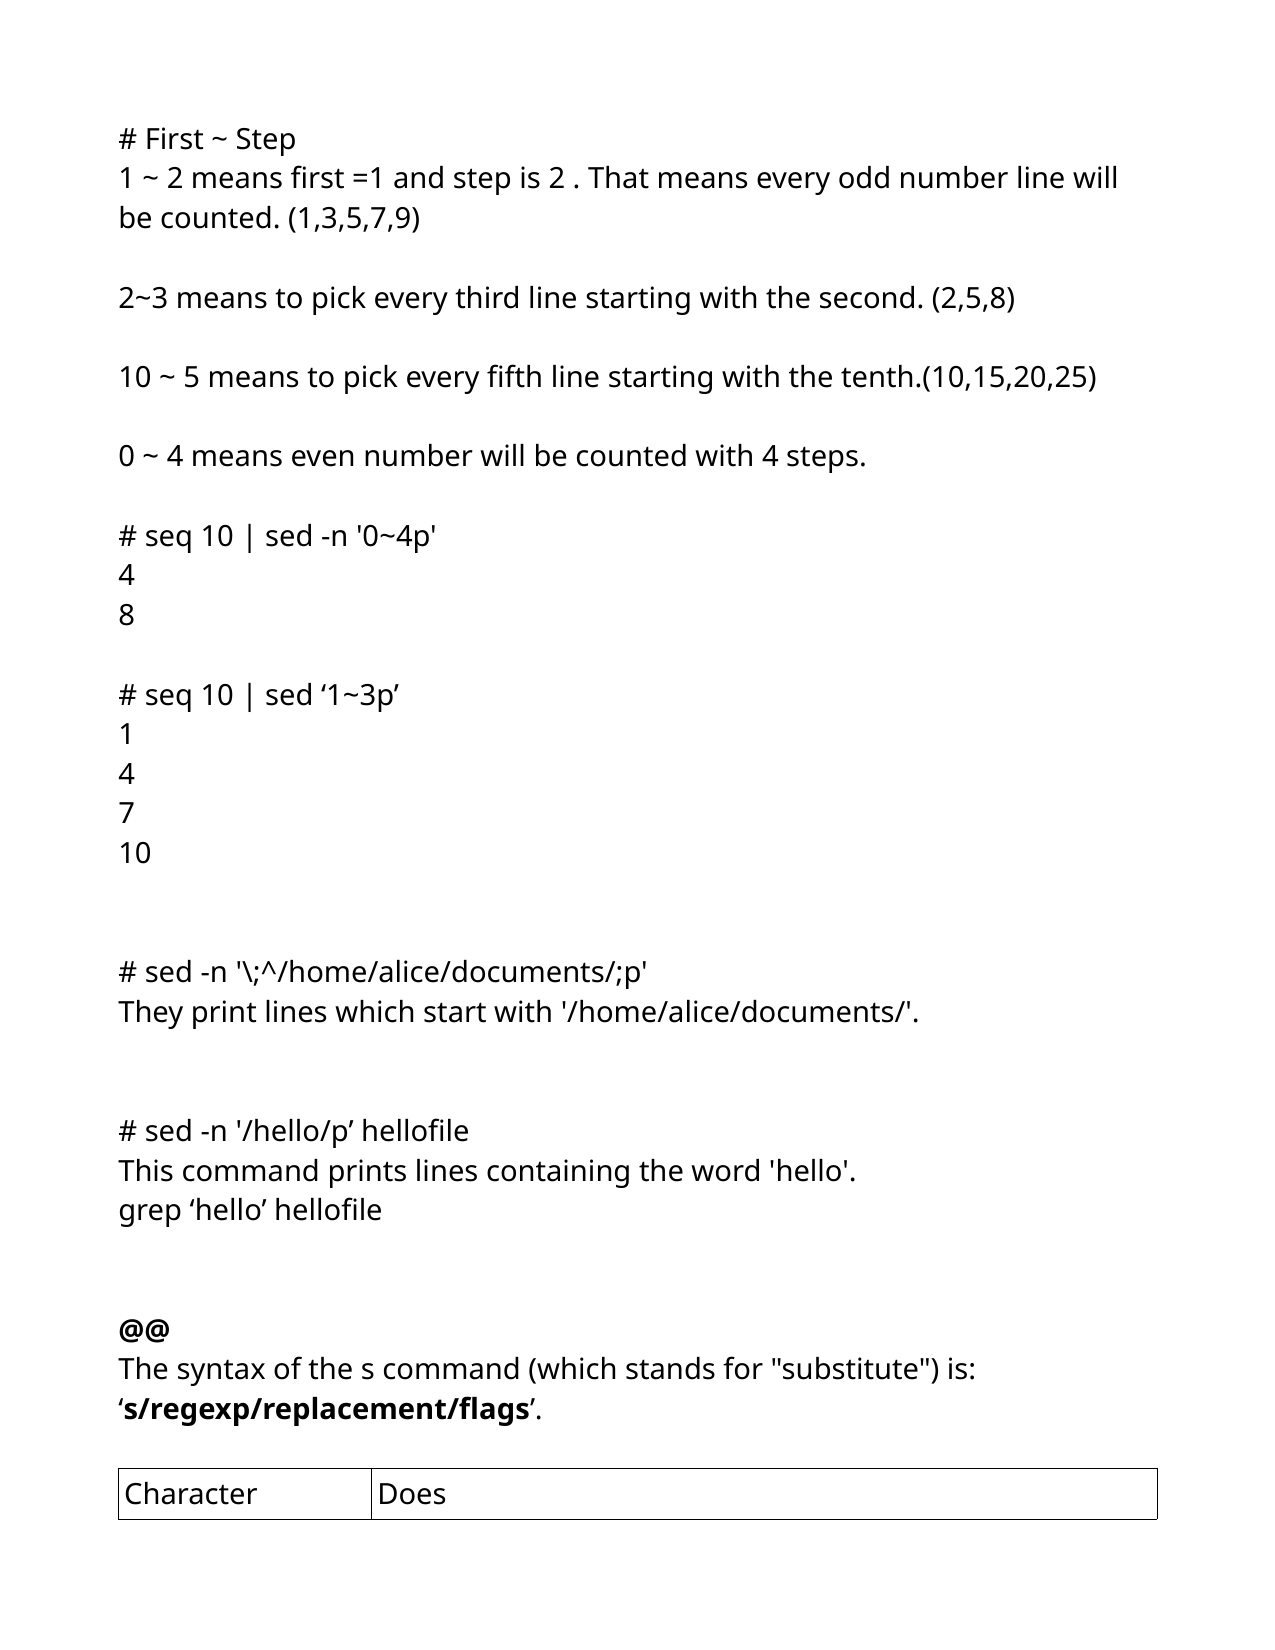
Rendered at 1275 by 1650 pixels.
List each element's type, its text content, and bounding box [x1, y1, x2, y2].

text 4 [118, 555, 1157, 594]
text 0 ~ 4 means even number will be counted with 4 steps. [118, 436, 1157, 475]
text 7 [118, 793, 1157, 832]
text # seq 10 | sed ‘1~3p’ [118, 674, 1157, 713]
text 10 [118, 832, 1157, 872]
text 1 ~ 2 means first =1 and step is 2 . That means every odd number line will be counted. (1,3,5,7,9) [118, 158, 1157, 237]
text 8 [118, 594, 1157, 634]
text # sed -n '\;^/home/alice/documents/;p' [118, 952, 1157, 991]
table_header Does [372, 1469, 1157, 1519]
table_header Character [119, 1469, 371, 1519]
text # sed -n '/hello/p’ hellofile [118, 1110, 1157, 1150]
text The syntax of the s command (which stands for "substitute") is: ‘s/regexp/replacement/flags’. [118, 1348, 1157, 1428]
text @@ [118, 1309, 1157, 1348]
text They print lines which start with '/home/alice/documents/'. [118, 991, 1157, 1031]
text 4 [118, 753, 1157, 793]
text 1 [118, 713, 1157, 753]
text grep ‘hello’ hellofile [118, 1190, 1157, 1229]
text 10 ~ 5 means to pick every fifth line starting with the tenth.(10,15,20,25) [118, 356, 1157, 396]
text # seq 10 | sed -n '0~4p' [118, 515, 1157, 555]
text This command prints lines containing the word 'hello'. [118, 1150, 1157, 1190]
text 2~3 means to pick every third line starting with the second. (2,5,8) [118, 277, 1157, 317]
text # First ~ Step [118, 118, 1157, 158]
